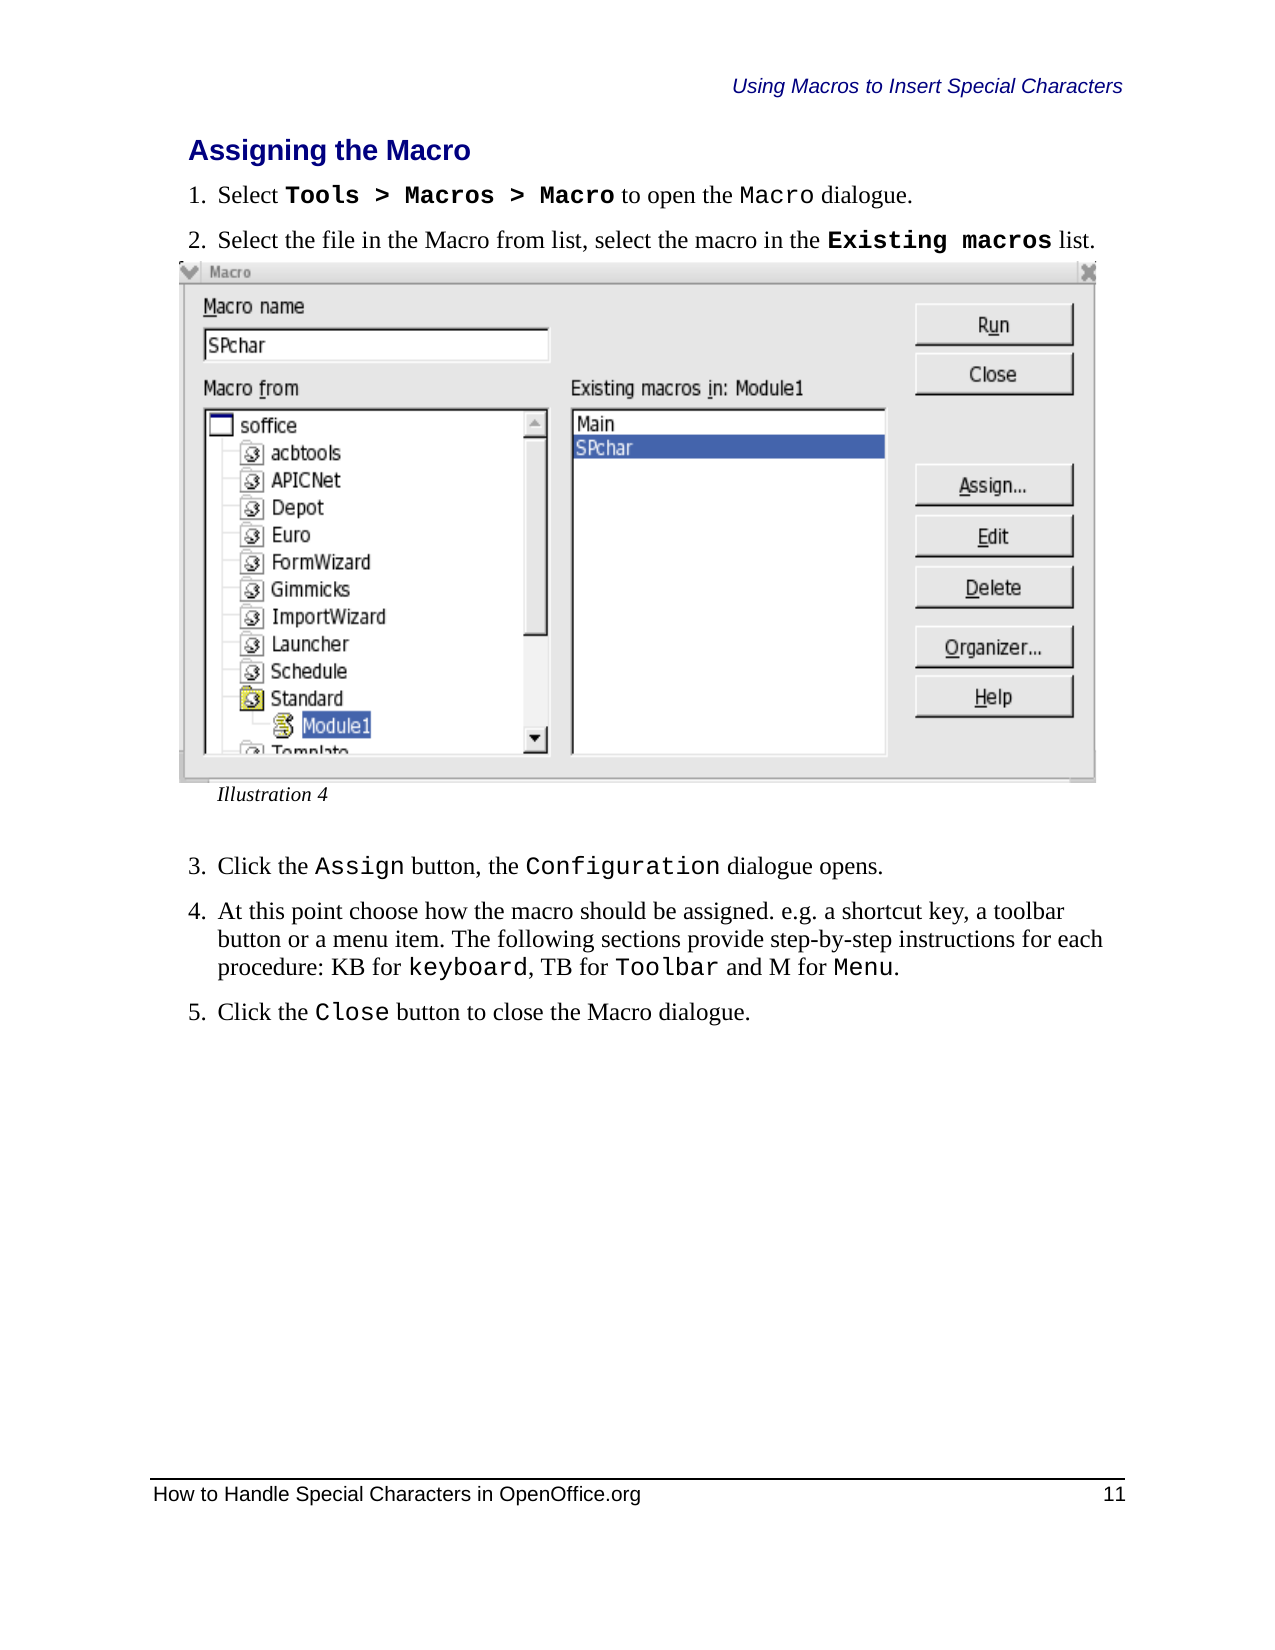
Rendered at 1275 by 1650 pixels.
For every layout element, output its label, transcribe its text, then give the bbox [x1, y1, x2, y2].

list At this point choose how the macro should be assigned. e.g. a shortcut key, a toolbar button or a menu item. The following sections provide step-by-step instructions for each procedure: KB for keyboard, TB for Toolbar and M for Menu. [188, 897, 1125, 983]
list Select the file in the Macro from list, select the macro in the Existing macros list. [188, 226, 1125, 256]
list Illustration 4 [217, 783, 1096, 806]
list Select Tools > Macros > Macro to open the Macro dialogue. [188, 181, 1125, 211]
subtitle Assigning the Macro [188, 134, 1125, 166]
list Click the Close button to close the Macro dialogue. [188, 998, 1125, 1028]
list Click the Assign button, the Configuration dialogue opens. [188, 852, 1125, 882]
picture [179, 261, 1097, 783]
